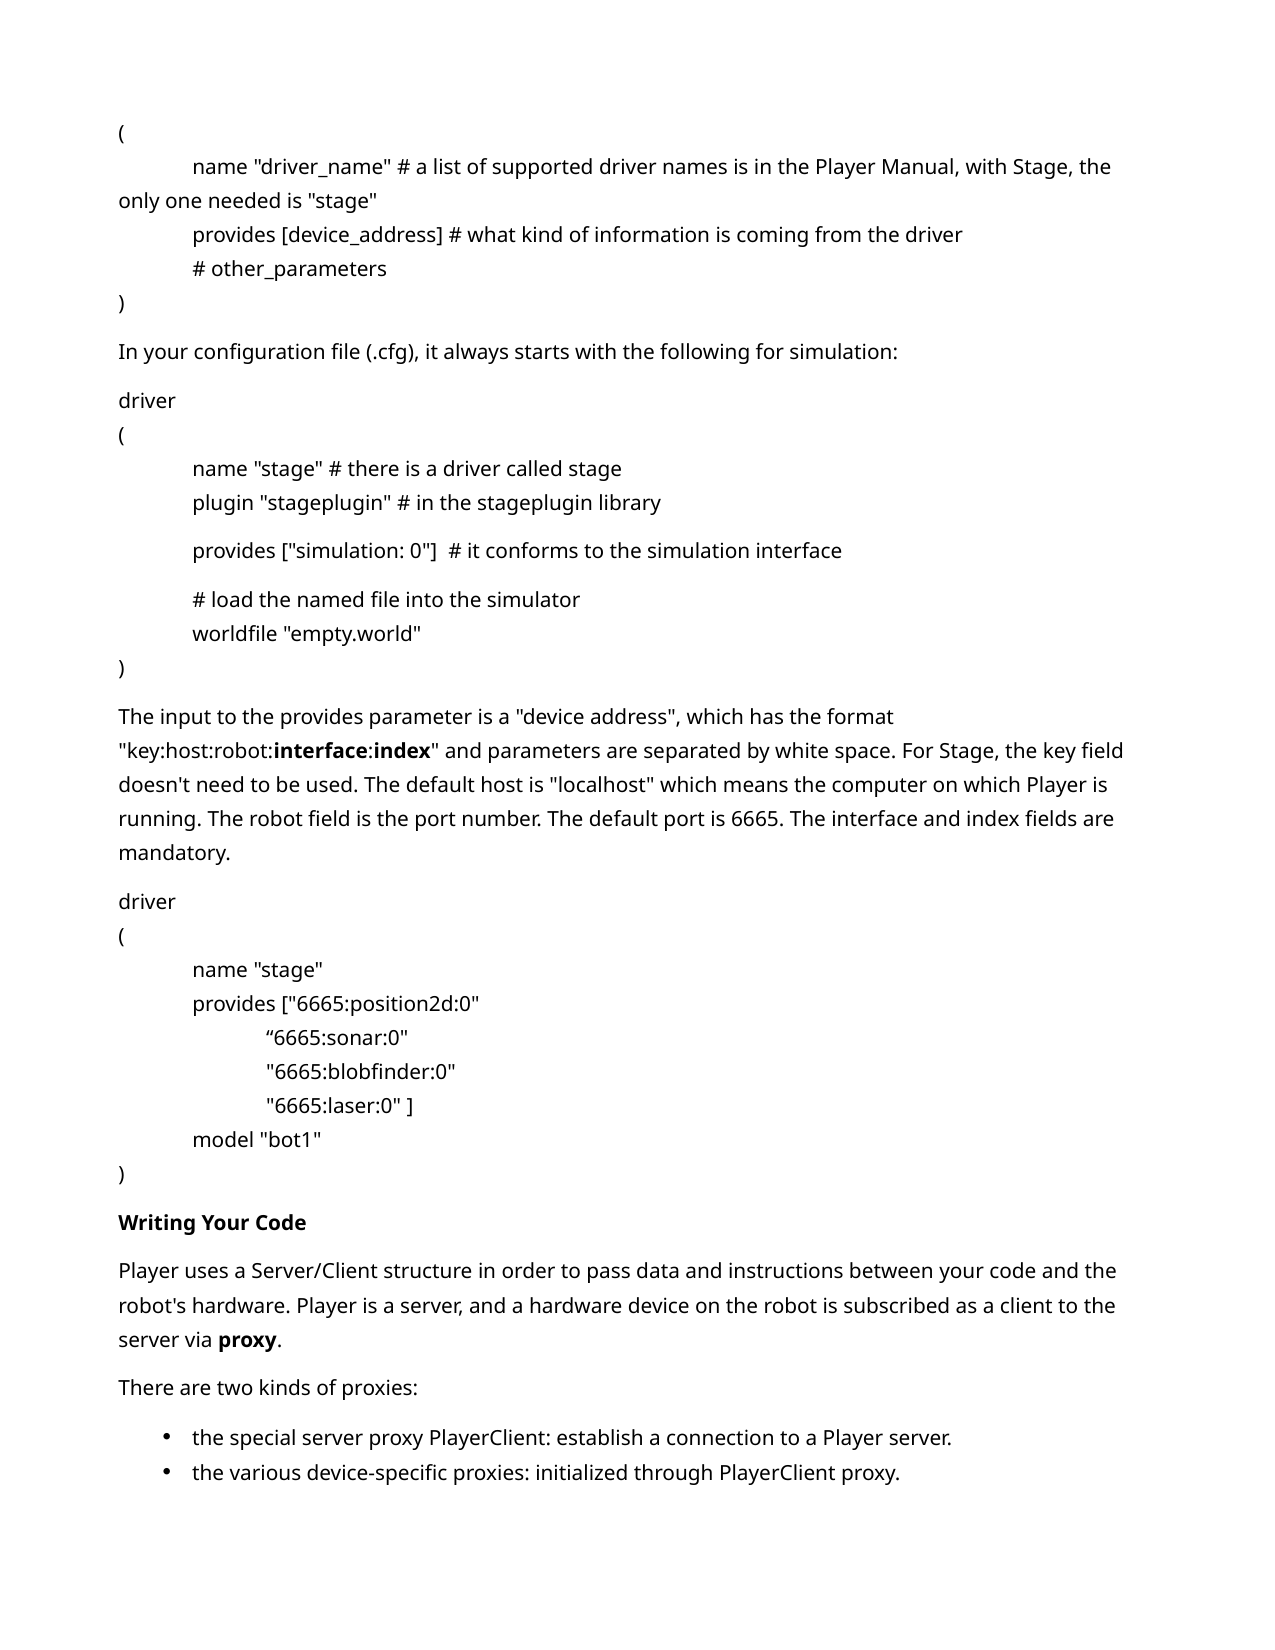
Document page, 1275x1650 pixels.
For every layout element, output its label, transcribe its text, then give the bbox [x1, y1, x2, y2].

text driver ( name "stage" # there is a driver called stage plugin "stageplugin" # in the stageplugin library [118, 386, 1157, 516]
text In your configuration file (.cfg), it always starts with the following for simulation: [118, 337, 1157, 366]
text driver ( name "stage" provides ["6665:position2d:0" “6665:sonar:0" "6665:blobfinder:0" "6665:laser:0" ] model "bot1" ) [118, 887, 1157, 1188]
list the various device-specific proxies: initialized through PlayerClient proxy. [162, 1457, 1157, 1487]
list the special server proxy PlayerClient: establish a connection to a Player server. [162, 1422, 1157, 1452]
text The input to the provides parameter is a "device address", which has the format "key:host:robot:interface:index" and parameters are separated by white space. For Stage, the key field doesn't need to be used. The default host is "localhost" which means the computer on which Player is running. The robot field is the port number. The default port is 6665. The interface and index fields are mandatory. [118, 702, 1157, 867]
text Writing Your Code [118, 1208, 1157, 1236]
text ( name "driver_name" # a list of supported driver names is in the Player Manual, with Stage, the only one needed is "stage" provides [device_address] # what kind of information is coming from the driver # other_parameters ) [118, 118, 1157, 317]
text Player uses a Server/Client structure in order to pass data and instructions between your code and the robot's hardware. Player is a server, and a hardware device on the robot is subscribed as a client to the server via proxy. [118, 1257, 1157, 1353]
text There are two kinds of proxies: [118, 1373, 1157, 1402]
text provides ["simulation: 0"] # it conforms to the simulation interface [118, 537, 1157, 565]
text # load the named file into the simulator worldfile "empty.world" ) [118, 585, 1157, 682]
